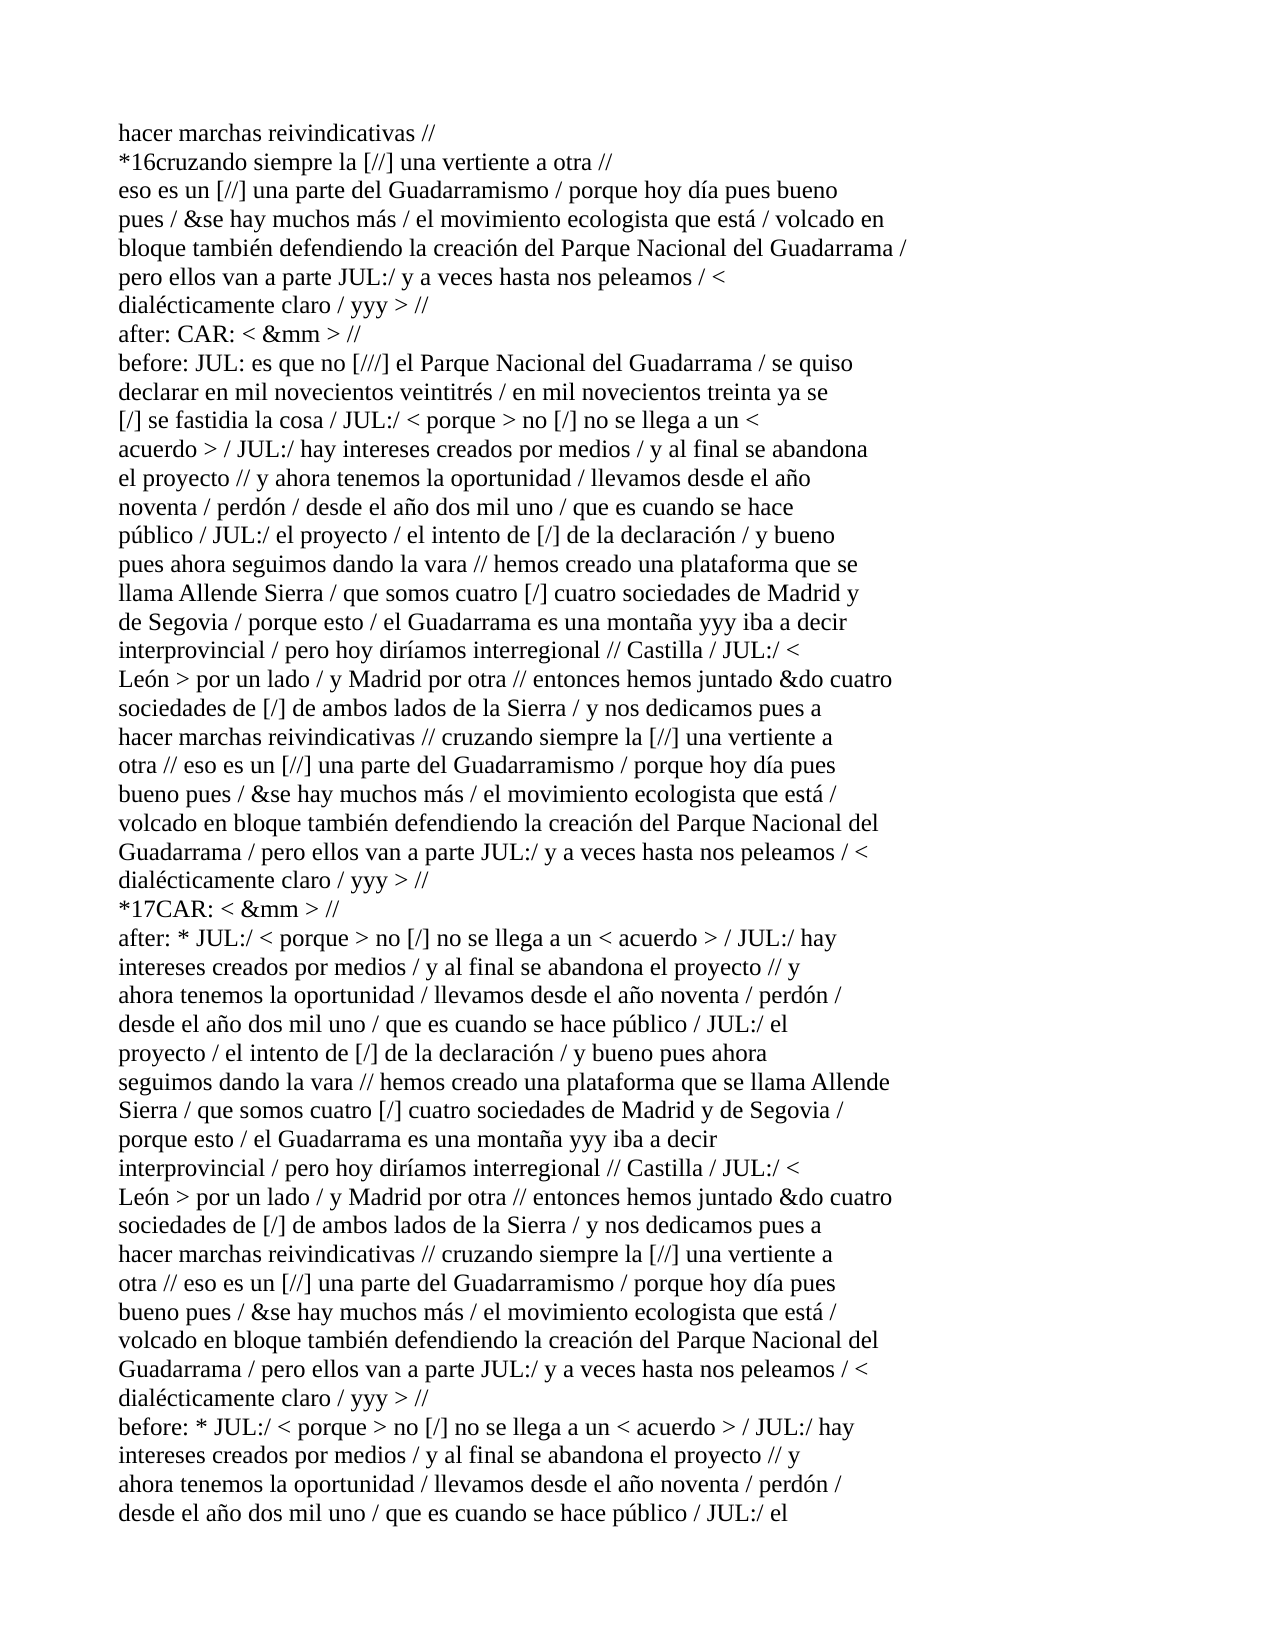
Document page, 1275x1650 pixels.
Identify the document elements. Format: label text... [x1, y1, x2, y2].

text eso es un [//] una parte del Guadarramismo / porque hoy día pues bueno [118, 176, 1157, 204]
text dialécticamente claro / yyy > // [118, 866, 1157, 894]
text after: CAR: < &mm > // [118, 319, 1157, 348]
text León > por un lado / y Madrid por otra // entonces hemos juntado &do cuatro [118, 1182, 1157, 1211]
text otra // eso es un [//] una parte del Guadarramismo / porque hoy día pues [118, 751, 1157, 779]
text León > por un lado / y Madrid por otra // entonces hemos juntado &do cuatro [118, 664, 1157, 693]
text el proyecto // y ahora tenemos la oportunidad / llevamos desde el año [118, 463, 1157, 492]
text Sierra / que somos cuatro [/] cuatro sociedades de Madrid y de Segovia / [118, 1096, 1157, 1124]
text volcado en bloque también defendiendo la creación del Parque Nacional del [118, 808, 1157, 837]
text Guadarrama / pero ellos van a parte JUL:/ y a veces hasta nos peleamos / < [118, 1354, 1157, 1383]
text before: * JUL:/ < porque > no [/] no se llega a un < acuerdo > / JUL:/ hay [118, 1412, 1157, 1441]
text ahora tenemos la oportunidad / llevamos desde el año noventa / perdón / [118, 1469, 1157, 1498]
text llama Allende Sierra / que somos cuatro [/] cuatro sociedades de Madrid y [118, 578, 1157, 607]
text intereses creados por medios / y al final se abandona el proyecto // y [118, 1441, 1157, 1469]
text bueno pues / &se hay muchos más / el movimiento ecologista que está / [118, 1297, 1157, 1326]
text pues ahora seguimos dando la vara // hemos creado una plataforma que se [118, 549, 1157, 578]
text Guadarrama / pero ellos van a parte JUL:/ y a veces hasta nos peleamos / < [118, 837, 1157, 866]
text interprovincial / pero hoy diríamos interregional // Castilla / JUL:/ < [118, 1153, 1157, 1182]
text dialécticamente claro / yyy > // [118, 1383, 1157, 1412]
text pero ellos van a parte JUL:/ y a veces hasta nos peleamos / < [118, 262, 1157, 291]
text ahora tenemos la oportunidad / llevamos desde el año noventa / perdón / [118, 981, 1157, 1009]
text de Segovia / porque esto / el Guadarrama es una montaña yyy iba a decir [118, 607, 1157, 636]
text *16cruzando siempre la [//] una vertiente a otra // [118, 147, 1157, 176]
text dialécticamente claro / yyy > // [118, 291, 1157, 319]
text otra // eso es un [//] una parte del Guadarramismo / porque hoy día pues [118, 1268, 1157, 1297]
text noventa / perdón / desde el año dos mil uno / que es cuando se hace [118, 492, 1157, 521]
text hacer marchas reivindicativas // [118, 118, 1157, 147]
text before: JUL: es que no [///] el Parque Nacional del Guadarrama / se quiso [118, 348, 1157, 377]
text público / JUL:/ el proyecto / el intento de [/] de la declaración / y bueno [118, 521, 1157, 549]
text proyecto / el intento de [/] de la declaración / y bueno pues ahora [118, 1038, 1157, 1067]
text pues / &se hay muchos más / el movimiento ecologista que está / volcado en [118, 204, 1157, 233]
text desde el año dos mil uno / que es cuando se hace público / JUL:/ el [118, 1009, 1157, 1038]
text [/] se fastidia la cosa / JUL:/ < porque > no [/] no se llega a un < [118, 406, 1157, 434]
text interprovincial / pero hoy diríamos interregional // Castilla / JUL:/ < [118, 636, 1157, 664]
text porque esto / el Guadarrama es una montaña yyy iba a decir [118, 1124, 1157, 1153]
text sociedades de [/] de ambos lados de la Sierra / y nos dedicamos pues a [118, 1211, 1157, 1239]
text *17CAR: < &mm > // [118, 894, 1157, 923]
text seguimos dando la vara // hemos creado una plataforma que se llama Allende [118, 1067, 1157, 1096]
text hacer marchas reivindicativas // cruzando siempre la [//] una vertiente a [118, 722, 1157, 751]
text after: * JUL:/ < porque > no [/] no se llega a un < acuerdo > / JUL:/ hay [118, 923, 1157, 952]
text volcado en bloque también defendiendo la creación del Parque Nacional del [118, 1326, 1157, 1354]
text bloque también defendiendo la creación del Parque Nacional del Guadarrama / [118, 233, 1157, 262]
text desde el año dos mil uno / que es cuando se hace público / JUL:/ el [118, 1498, 1157, 1527]
text bueno pues / &se hay muchos más / el movimiento ecologista que está / [118, 779, 1157, 808]
text declarar en mil novecientos veintitrés / en mil novecientos treinta ya se [118, 377, 1157, 406]
text sociedades de [/] de ambos lados de la Sierra / y nos dedicamos pues a [118, 693, 1157, 722]
text intereses creados por medios / y al final se abandona el proyecto // y [118, 952, 1157, 981]
text acuerdo > / JUL:/ hay intereses creados por medios / y al final se abandona [118, 434, 1157, 463]
text hacer marchas reivindicativas // cruzando siempre la [//] una vertiente a [118, 1239, 1157, 1268]
